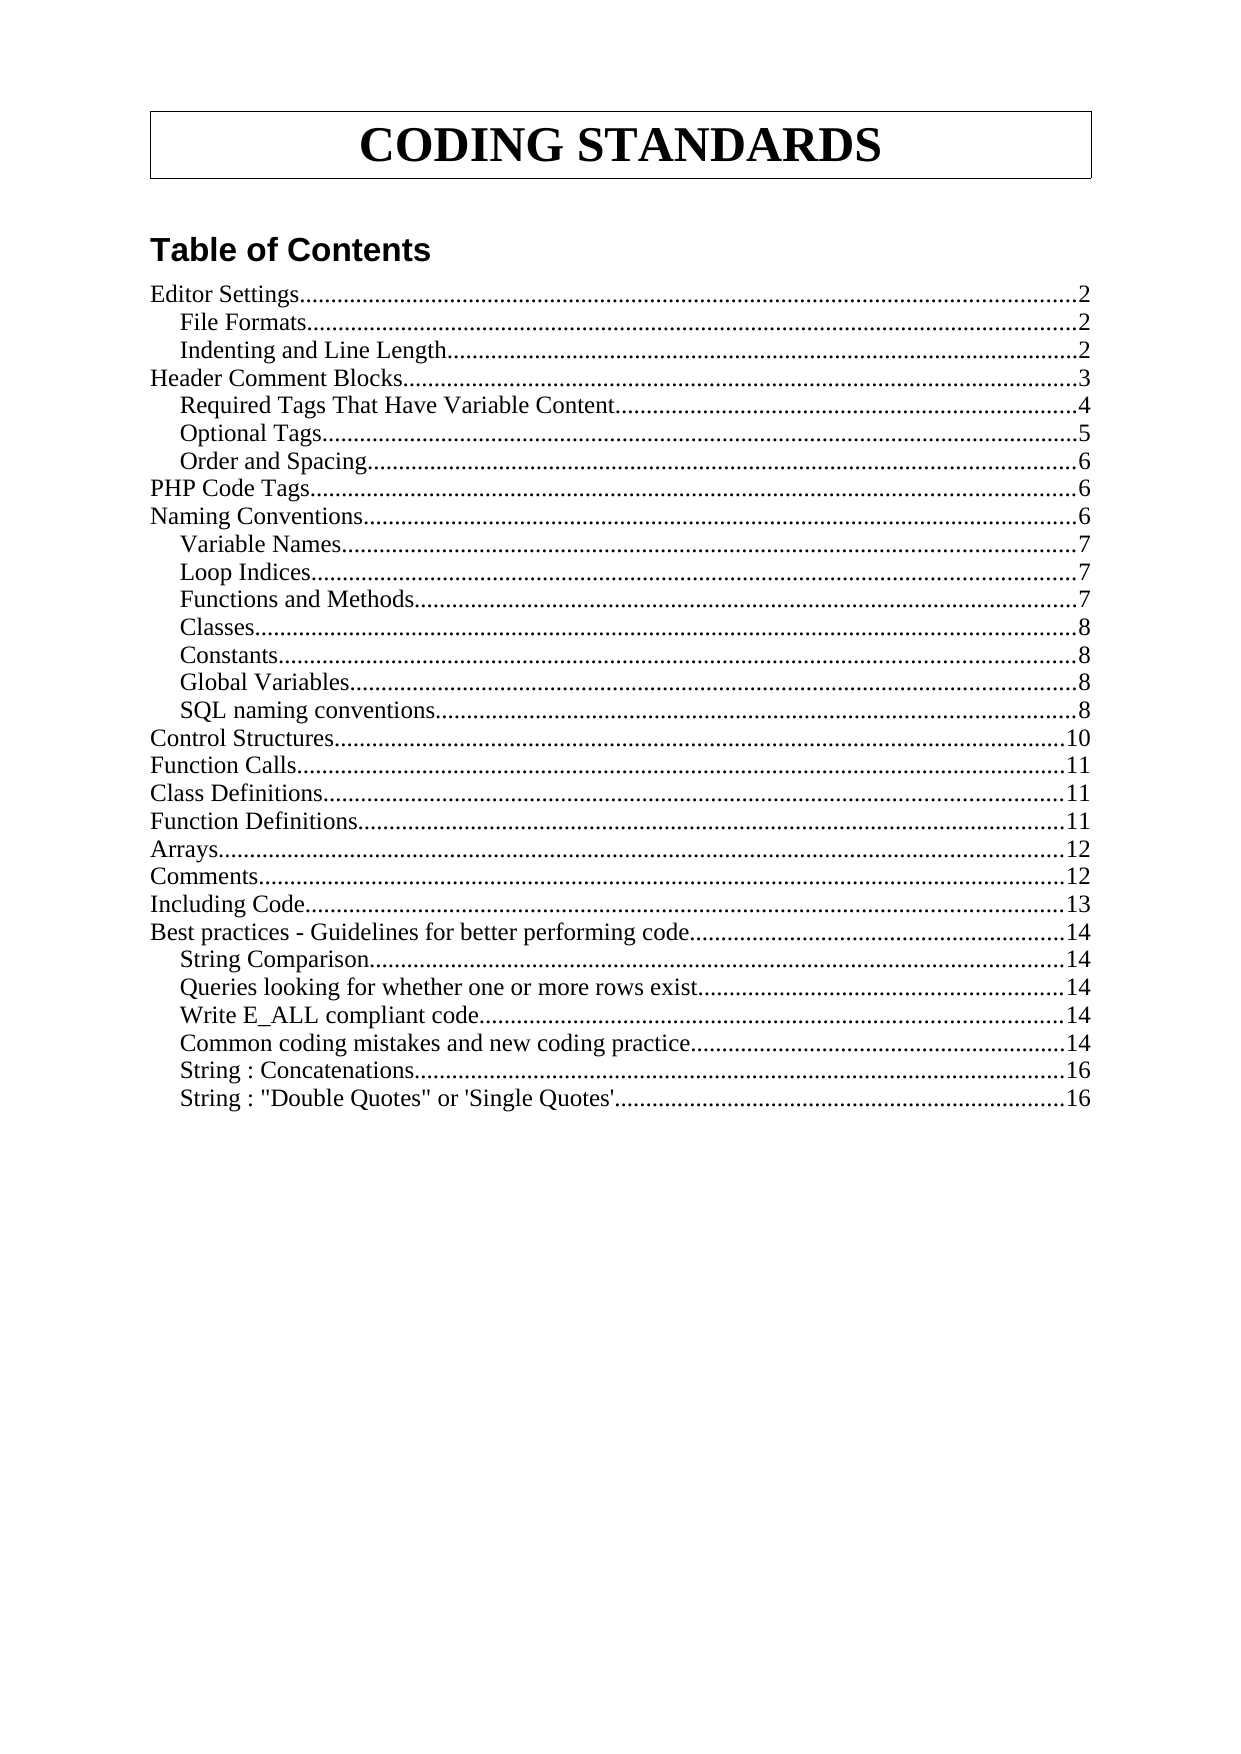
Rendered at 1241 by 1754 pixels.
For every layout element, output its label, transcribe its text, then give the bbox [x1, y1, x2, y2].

text Common coding mistakes and new coding practice 14 [179, 1029, 1091, 1056]
text Naming Conventions 6 [150, 502, 1091, 530]
text Control Structures 10 [150, 724, 1091, 752]
text Optional Tags 5 [179, 419, 1091, 447]
text Editor Settings 2 [150, 281, 1091, 308]
text Arrays 12 [150, 835, 1091, 862]
text Function Definitions 11 [150, 807, 1091, 835]
text Variable Names 7 [179, 530, 1091, 558]
text String : Concatenations 16 [179, 1056, 1091, 1084]
text String : "Double Quotes" or 'Single Quotes' 16 [179, 1084, 1091, 1112]
text Comments 12 [150, 862, 1091, 890]
text File Formats 2 [179, 308, 1091, 336]
text Header Comment Blocks 3 [150, 364, 1091, 391]
text Indenting and Line Length 2 [179, 336, 1091, 364]
text Queries looking for whether one or more rows exist 14 [179, 973, 1091, 1001]
text Function Calls 11 [150, 752, 1091, 779]
text Including Code 13 [150, 890, 1091, 918]
text Class Definitions 11 [150, 779, 1091, 807]
text Write E_ALL compliant code 14 [179, 1001, 1091, 1029]
text Constants 8 [179, 641, 1091, 668]
table_header CODING STANDARDS [151, 112, 1091, 178]
text Order and Spacing 6 [179, 447, 1091, 474]
text Classes 8 [179, 613, 1091, 641]
text Best practices - Guidelines for better performing code 14 [150, 918, 1091, 946]
text Global Variables 8 [179, 668, 1091, 696]
text String Comparison 14 [179, 946, 1091, 973]
text PHP Code Tags 6 [150, 474, 1091, 502]
text SQL naming conventions 8 [179, 696, 1091, 724]
text Required Tags That Have Variable Content 4 [179, 391, 1091, 419]
text Loop Indices 7 [179, 558, 1091, 585]
text Functions and Methods 7 [179, 585, 1091, 613]
subtitle Table of Contents [150, 231, 1091, 268]
